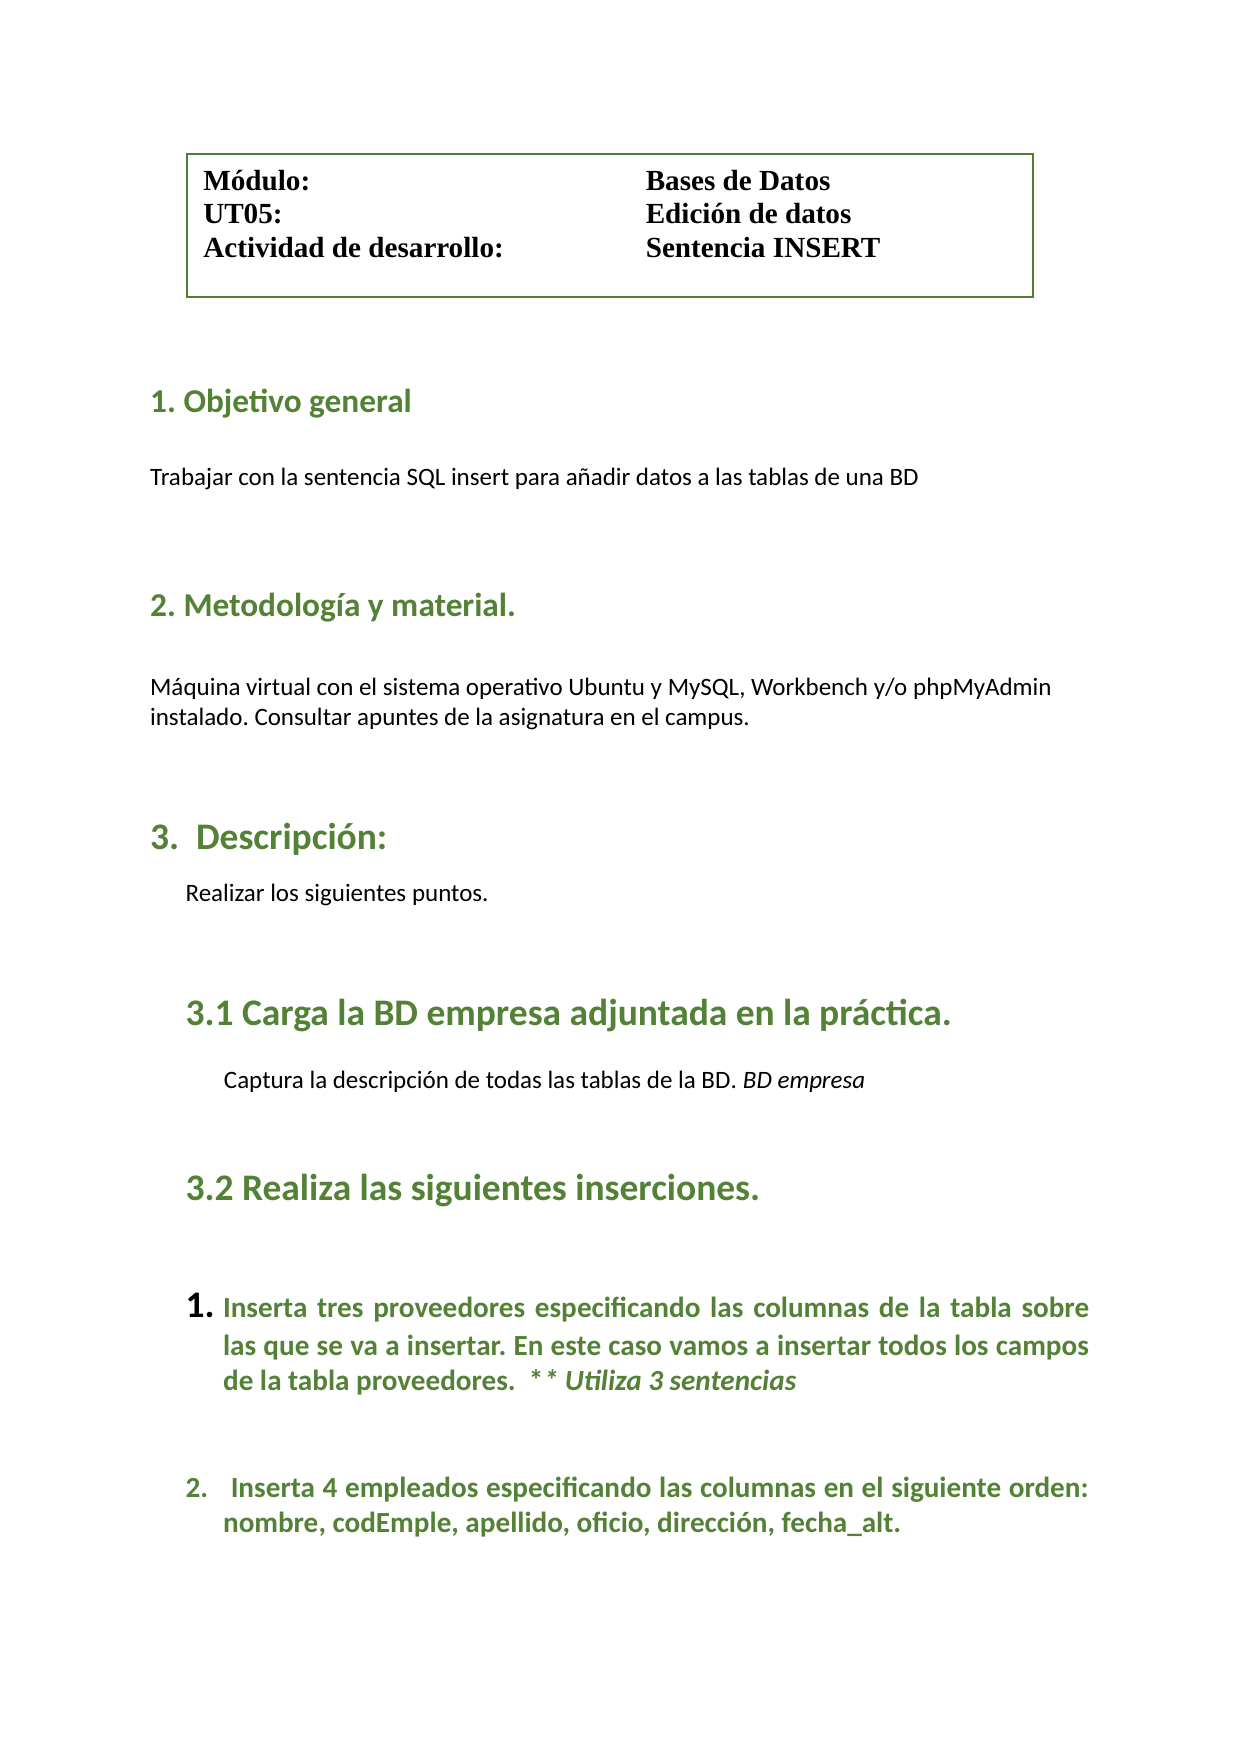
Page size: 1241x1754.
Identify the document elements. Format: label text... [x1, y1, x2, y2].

list 2. Metodología y material. [150, 583, 1090, 624]
text Captura la descripción de todas las tablas de la BD. BD empresa [150, 1052, 1090, 1098]
text Máquina virtual con el sistema operativo Ubuntu y MySQL, Workbench y/o phpMyAdmin instalado. Consultar apuntes de la asignatura en el campus. [150, 671, 1090, 732]
text Realizar los siguientes puntos. [150, 877, 1090, 907]
text 3. Descripción: [150, 813, 1090, 859]
text UT05: Edición de datos [203, 196, 1017, 230]
list Inserta tres proveedores especificando las columnas de la tabla sobre las que se va a insertar. En este caso vamos a insertar todos los campos de la tabla proveedores. ** Utiliza 3 sentencias [185, 1281, 1090, 1398]
list Inserta 4 empleados especificando las columnas en el siguiente orden: nombre, codEmple, apellido, oficio, dirección, fecha_alt. [185, 1469, 1090, 1540]
text Actividad de desarrollo: Sentencia INSERT [203, 230, 1017, 263]
list 1. Objetivo general [150, 380, 1090, 421]
text Módulo: Bases de Datos [203, 163, 1017, 196]
text 3.1 Carga la BD empresa adjuntada en la práctica. [150, 988, 1090, 1034]
list Trabajar con la sentencia SQL insert para añadir datos a las tablas de una BD [150, 461, 1090, 492]
text 3.2 Realiza las siguientes inserciones. [150, 1164, 1090, 1210]
